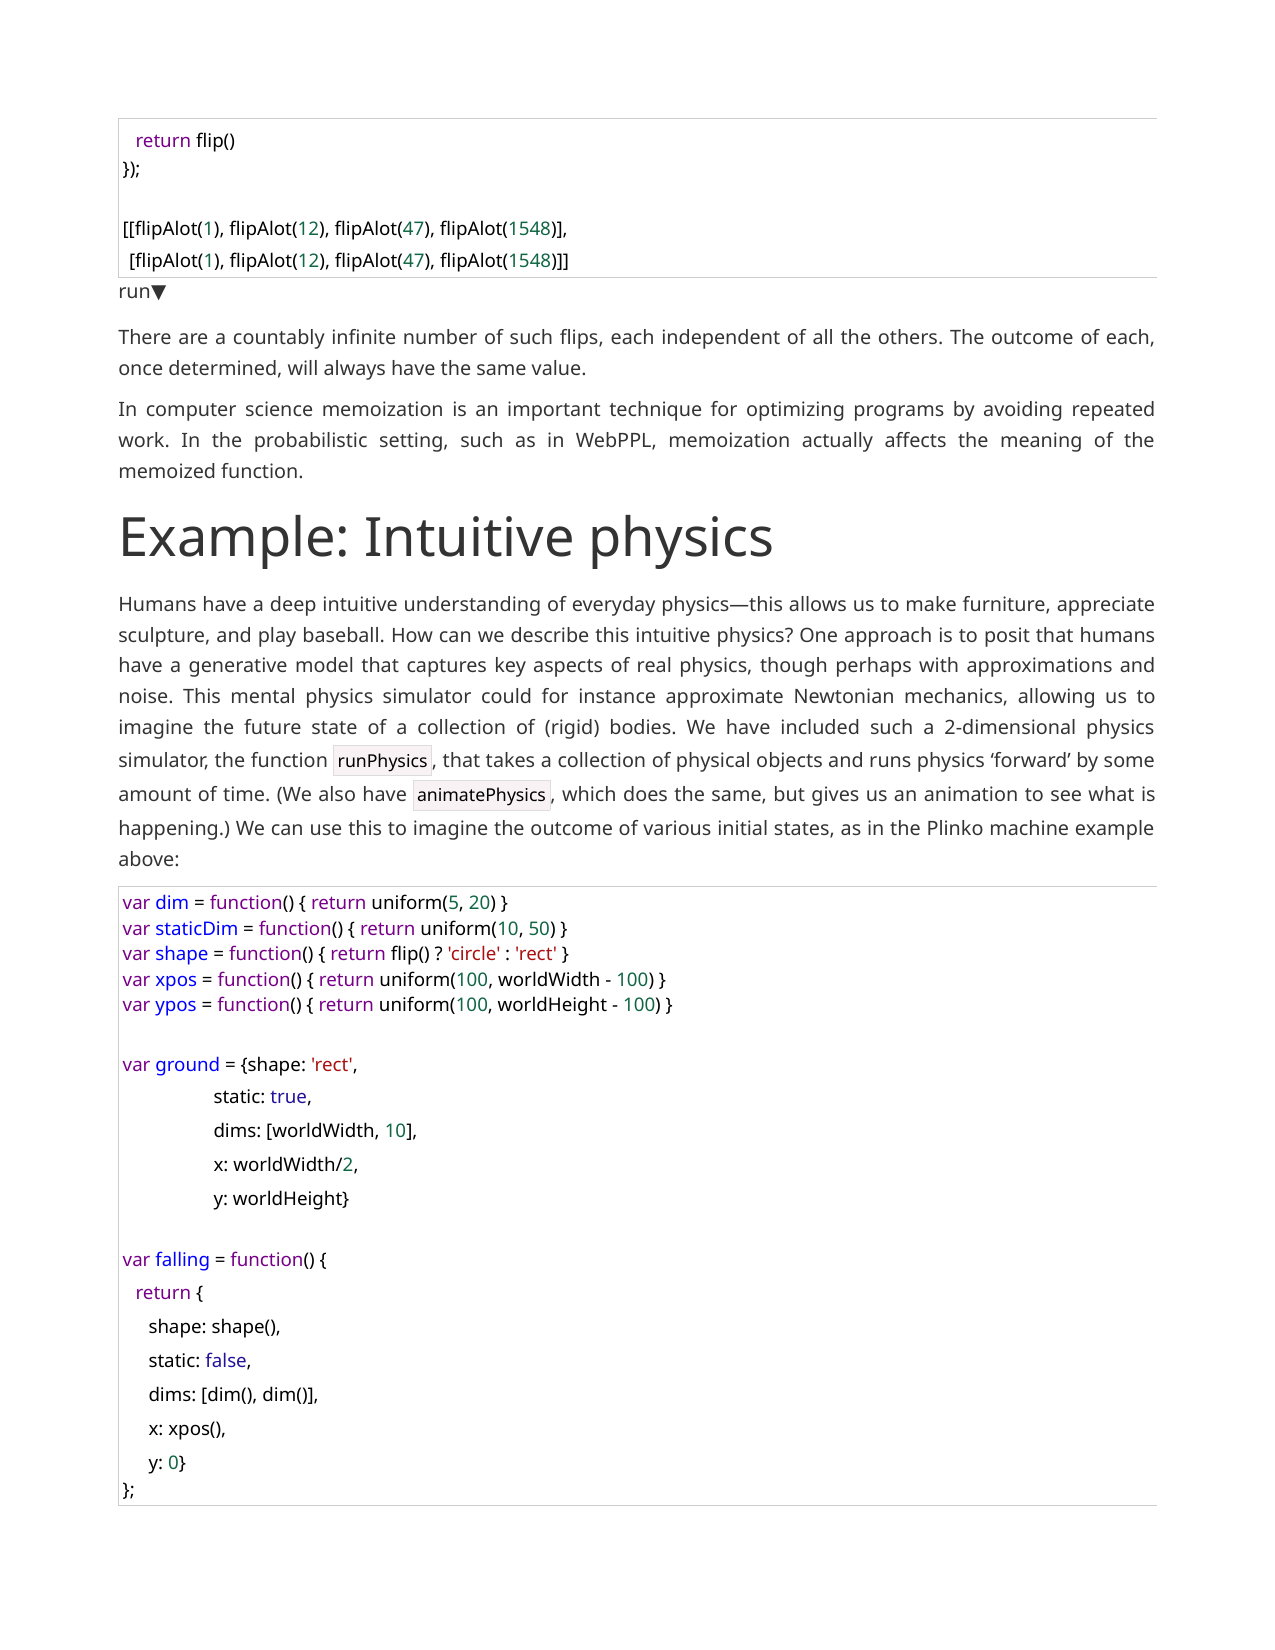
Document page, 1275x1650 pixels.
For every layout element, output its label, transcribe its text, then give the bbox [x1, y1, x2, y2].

text var shape = function() { return flip() ? 'circle' : 'rect' } [119, 937, 1157, 963]
text ​ [119, 1210, 1157, 1244]
text var falling = function() { [119, 1244, 1157, 1269]
subtitle Example: Intuitive physics [118, 498, 1157, 572]
text var ypos = function() { return uniform(100, worldHeight - 100) } [119, 988, 1157, 1014]
text var xpos = function() { return uniform(100, worldWidth - 100) } [119, 963, 1157, 988]
text x: worldWidth/2, [119, 1142, 1157, 1176]
text var ground = {shape: 'rect', [119, 1048, 1157, 1073]
text ​ [119, 178, 1157, 212]
text Humans have a deep intuitive understanding of everyday physics—this allows us to make furniture, appreciate sculpture, and play baseball. How can we describe this intuitive physics? One approach is to posit that humans have a generative model that captures key aspects of real physics, though perhaps with approximations and noise. This mental physics simulator could for instance approximate Newtonian mechanics, allowing us to imagine the future state of a collection of (rigid) bodies. We have included such a 2-dimensional physics simulator, the function runPhysics, that takes a collection of physical objects and runs physics ‘forward’ by some amount of time. (We also have animatePhysics, which does the same, but gives us an animation to see what is happening.) We can use this to imagine the outcome of various initial states, as in the Plinko machine example above: [118, 590, 1157, 872]
text y: 0} [119, 1439, 1157, 1474]
text dims: [dim(), dim()], [119, 1371, 1157, 1406]
text In computer science memoization is an important technique for optimizing programs by avoiding repeated work. In the probabilistic setting, such as in WebPPL, memoization actually affects the meaning of the memoized function. [118, 395, 1157, 484]
text static: true, [119, 1073, 1157, 1107]
text shape: shape(), [119, 1303, 1157, 1337]
text x: xpos(), [119, 1406, 1157, 1439]
text There are a countably infinite number of such flips, each independent of all the others. The outcome of each, once determined, will always have the same value. [118, 323, 1157, 381]
text y: worldHeight} [119, 1176, 1157, 1210]
text run▼ [118, 278, 1157, 304]
text }; [119, 1474, 1157, 1505]
text [flipAlot(1), flipAlot(12), flipAlot(47), flipAlot(1548)]] [119, 237, 1157, 277]
text var staticDim = function() { return uniform(10, 50) } [119, 912, 1157, 937]
text dims: [worldWidth, 10], [119, 1107, 1157, 1142]
text ​ [119, 1014, 1157, 1048]
text var dim = function() { return uniform(5, 20) } [119, 887, 1157, 912]
text [[flipAlot(1), flipAlot(12), flipAlot(47), flipAlot(1548)], [119, 212, 1157, 237]
text static: false, [119, 1337, 1157, 1371]
text return { [119, 1269, 1157, 1303]
text }); [119, 152, 1157, 178]
text return flip() [119, 119, 1157, 152]
